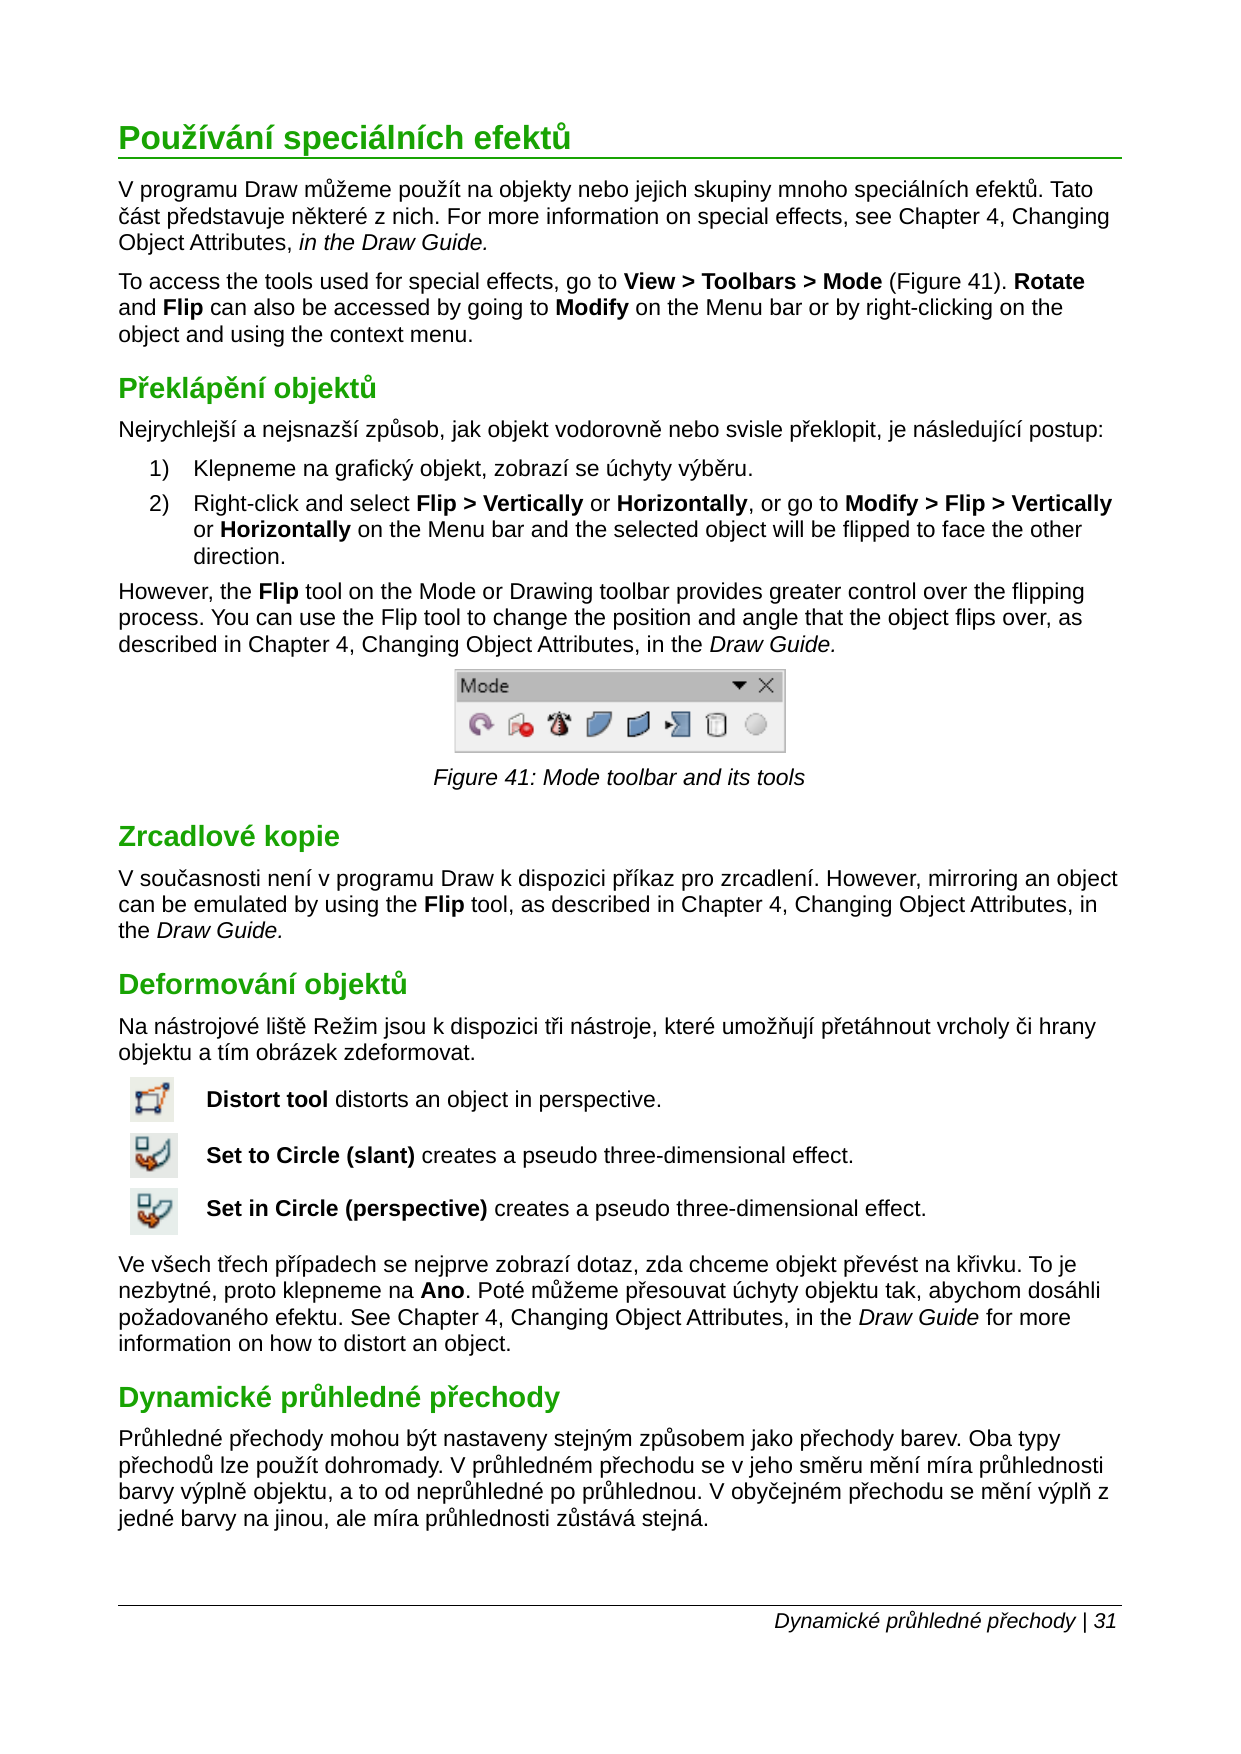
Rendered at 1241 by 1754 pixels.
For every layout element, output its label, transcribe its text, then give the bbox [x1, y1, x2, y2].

table_cell Set in Circle (perspective) creates a pseudo three-dimensional effect. [206, 1189, 1122, 1239]
text V programu Draw můžeme použít na objekty nebo jejich skupiny mnoho speciálních efektů. Tato část představuje některé z nich. For more information on special effects, see Chapter 4, Changing Object Attributes, in the Draw Guide. [118, 176, 1122, 255]
text Průhledné přechody mohou být nastaveny stejným způsobem jako přechody barev. Oba typy přechodů lze použít dohromady. V průhledném přechodu se v jeho směru mění míra průhlednosti barvy výplně objektu, a to od neprůhledné po průhlednou. V obyčejném přechodu se mění výplň z jedné barvy na jinou, ale míra průhlednosti zůstává stejná. [118, 1425, 1122, 1531]
table_cell Set to Circle (slant) creates a pseudo three-dimensional effect. [206, 1134, 1122, 1189]
text Ve všech třech případech se nejprve zobrazí dotaz, zda chceme objekt převést na křivku. To je nezbytné, proto klepneme na Ano. Poté můžeme přesouvat úchyty objektu tak, abychom dosáhli požadovaného efektu. See Chapter 4, Changing Object Attributes, in the Draw Guide for more information on how to distort an object. [118, 1251, 1122, 1356]
picture [130, 1133, 178, 1178]
list Right-click and select Flip > Vertically or Horizontally, or go to Modify > Flip > Vertically or Horizontally on the Menu bar and the selected object will be flipped to face the other direction. [169, 490, 1122, 569]
table_header Distort tool distorts an object in perspective. [206, 1078, 1122, 1133]
subtitle Překlápění objektů [118, 371, 1122, 404]
table_header [118, 1078, 206, 1133]
subtitle Deformování objektů [118, 967, 1122, 1001]
text However, the Flip tool on the Mode or Drawing toolbar provides greater control over the flipping process. You can use the Flip tool to change the position and angle that the object flips over, as described in Chapter 4, Changing Object Attributes, in the Draw Guide. [118, 578, 1122, 657]
subtitle Používání speciálních efektů [118, 118, 1122, 157]
table_cell [118, 1134, 206, 1189]
text Nejrychlejší a nejsnazší způsob, jak objekt vodorovně nebo svisle překlopit, je následující postup: [118, 416, 1122, 442]
list Klepneme na grafický objekt, zobrazí se úchyty výběru. [169, 455, 1122, 481]
picture [130, 1077, 174, 1122]
picture [130, 1188, 178, 1235]
text V současnosti není v programu Draw k dispozici příkaz pro zrcadlení. However, mirroring an object can be emulated by using the Flip tool, as described in Chapter 4, Changing Object Attributes, in the Draw Guide. [118, 865, 1122, 944]
table_cell [118, 1189, 206, 1239]
subtitle Dynamické průhledné přechody [118, 1380, 1122, 1414]
subtitle Zrcadlové kopie [118, 819, 1122, 853]
text To access the tools used for special effects, go to View > Toolbars > Mode (Figure 41). Rotate and Flip can also be accessed by going to Modify on the Menu bar or by right-clicking on the object and using the context menu. [118, 268, 1122, 347]
text Na nástrojové liště Režim jsou k dispozici tři nástroje, které umožňují přetáhnout vrcholy či hrany objektu a tím obrázek zdeformovat. [118, 1013, 1122, 1065]
picture [454, 669, 786, 753]
text Figure 41: Mode toolbar and its tools [418, 764, 822, 790]
